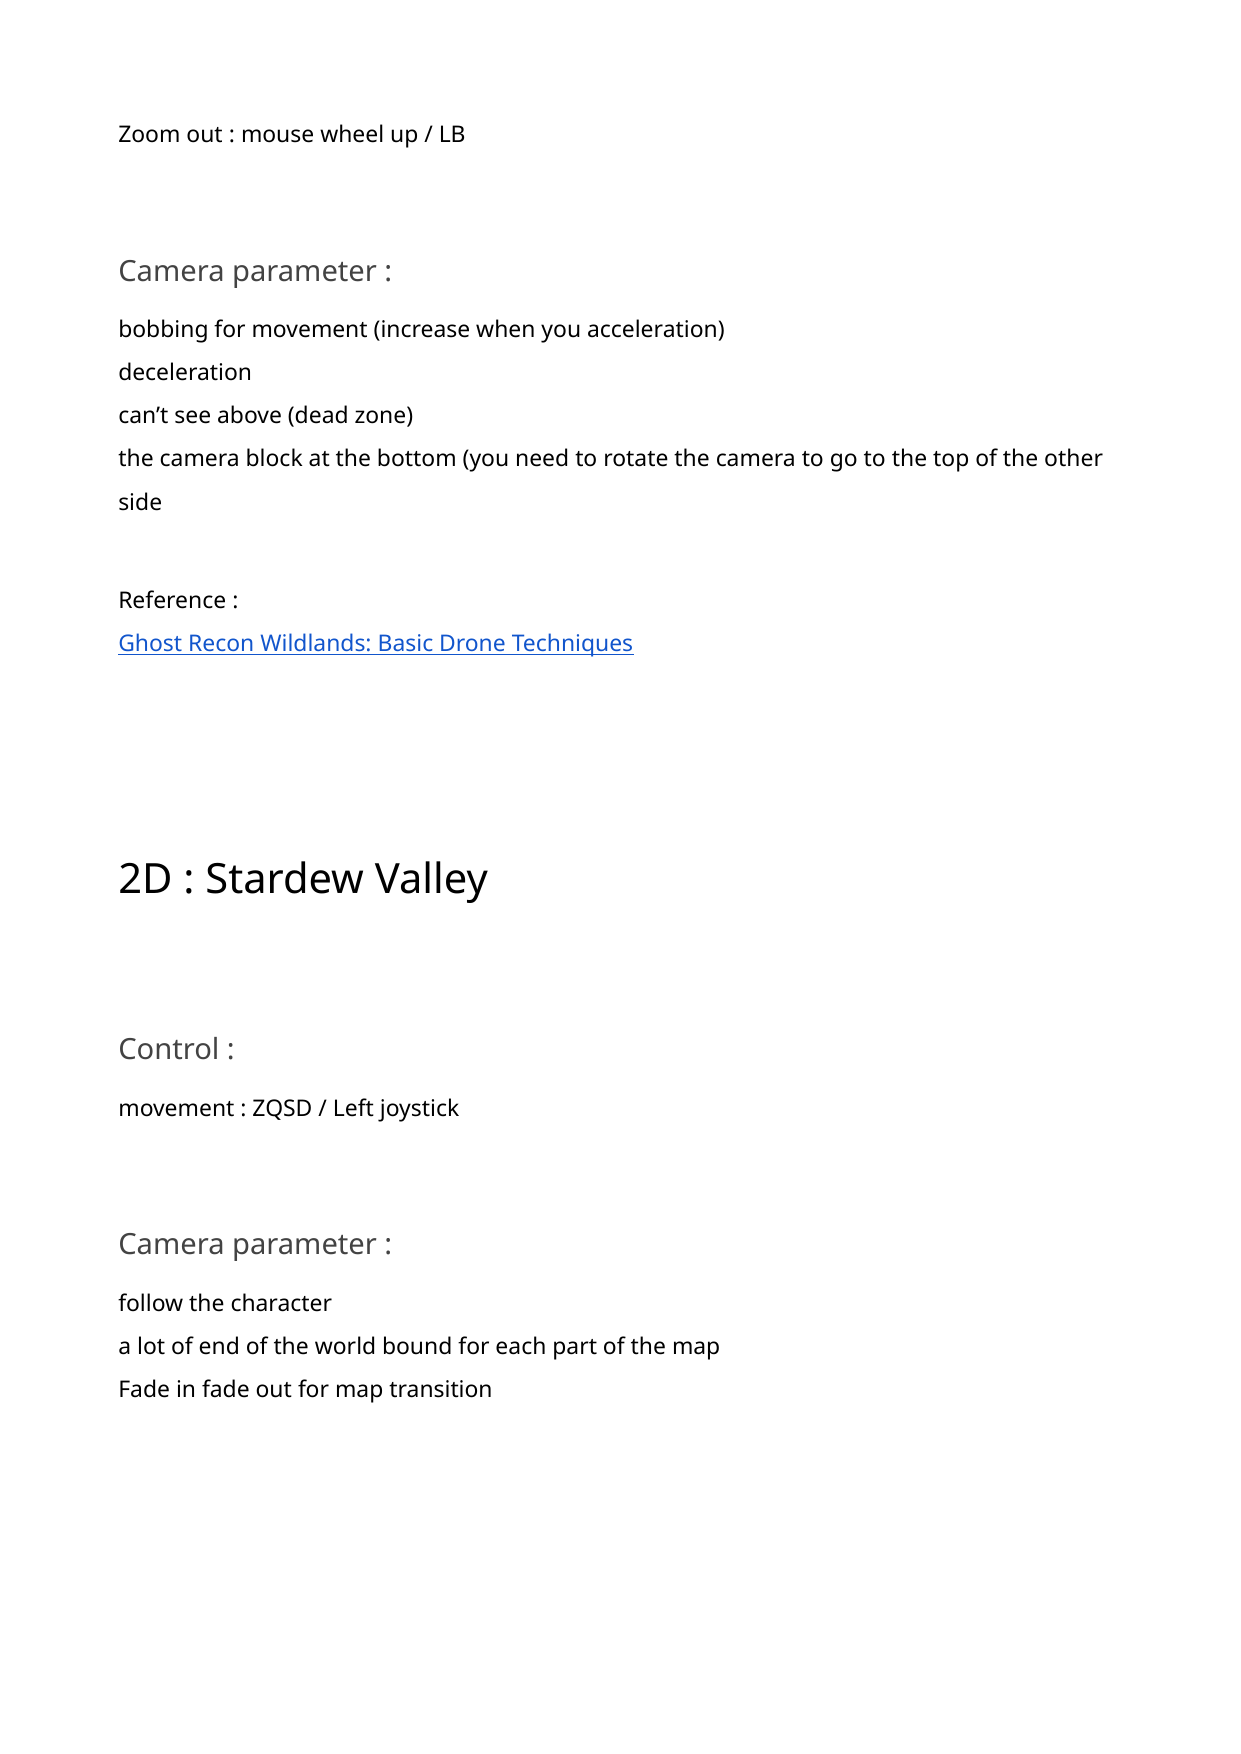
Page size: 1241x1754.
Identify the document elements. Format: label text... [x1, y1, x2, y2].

subtitle Camera parameter : [118, 250, 1122, 290]
text follow the character [118, 1287, 1122, 1318]
text movement : ZQSD / Left joystick [118, 1092, 1122, 1123]
text Reference : [118, 584, 1122, 615]
text Zoom out : mouse wheel up / LB [118, 118, 1122, 149]
text the camera block at the bottom (you need to rotate the camera to go to the top of the other side [118, 442, 1122, 517]
text can’t see above (dead zone) [118, 399, 1122, 431]
text Ghost Recon Wildlands: Basic Drone Techniques [118, 627, 1122, 658]
subtitle Control : [118, 1029, 1122, 1068]
subtitle 2D : Stardew Valley [118, 849, 1122, 906]
subtitle Camera parameter : [118, 1223, 1122, 1263]
text bobbing for movement (increase when you acceleration) [118, 313, 1122, 344]
text a lot of end of the world bound for each part of the map [118, 1330, 1122, 1361]
text Fade in fade out for map transition [118, 1373, 1122, 1404]
text deceleration [118, 356, 1122, 387]
